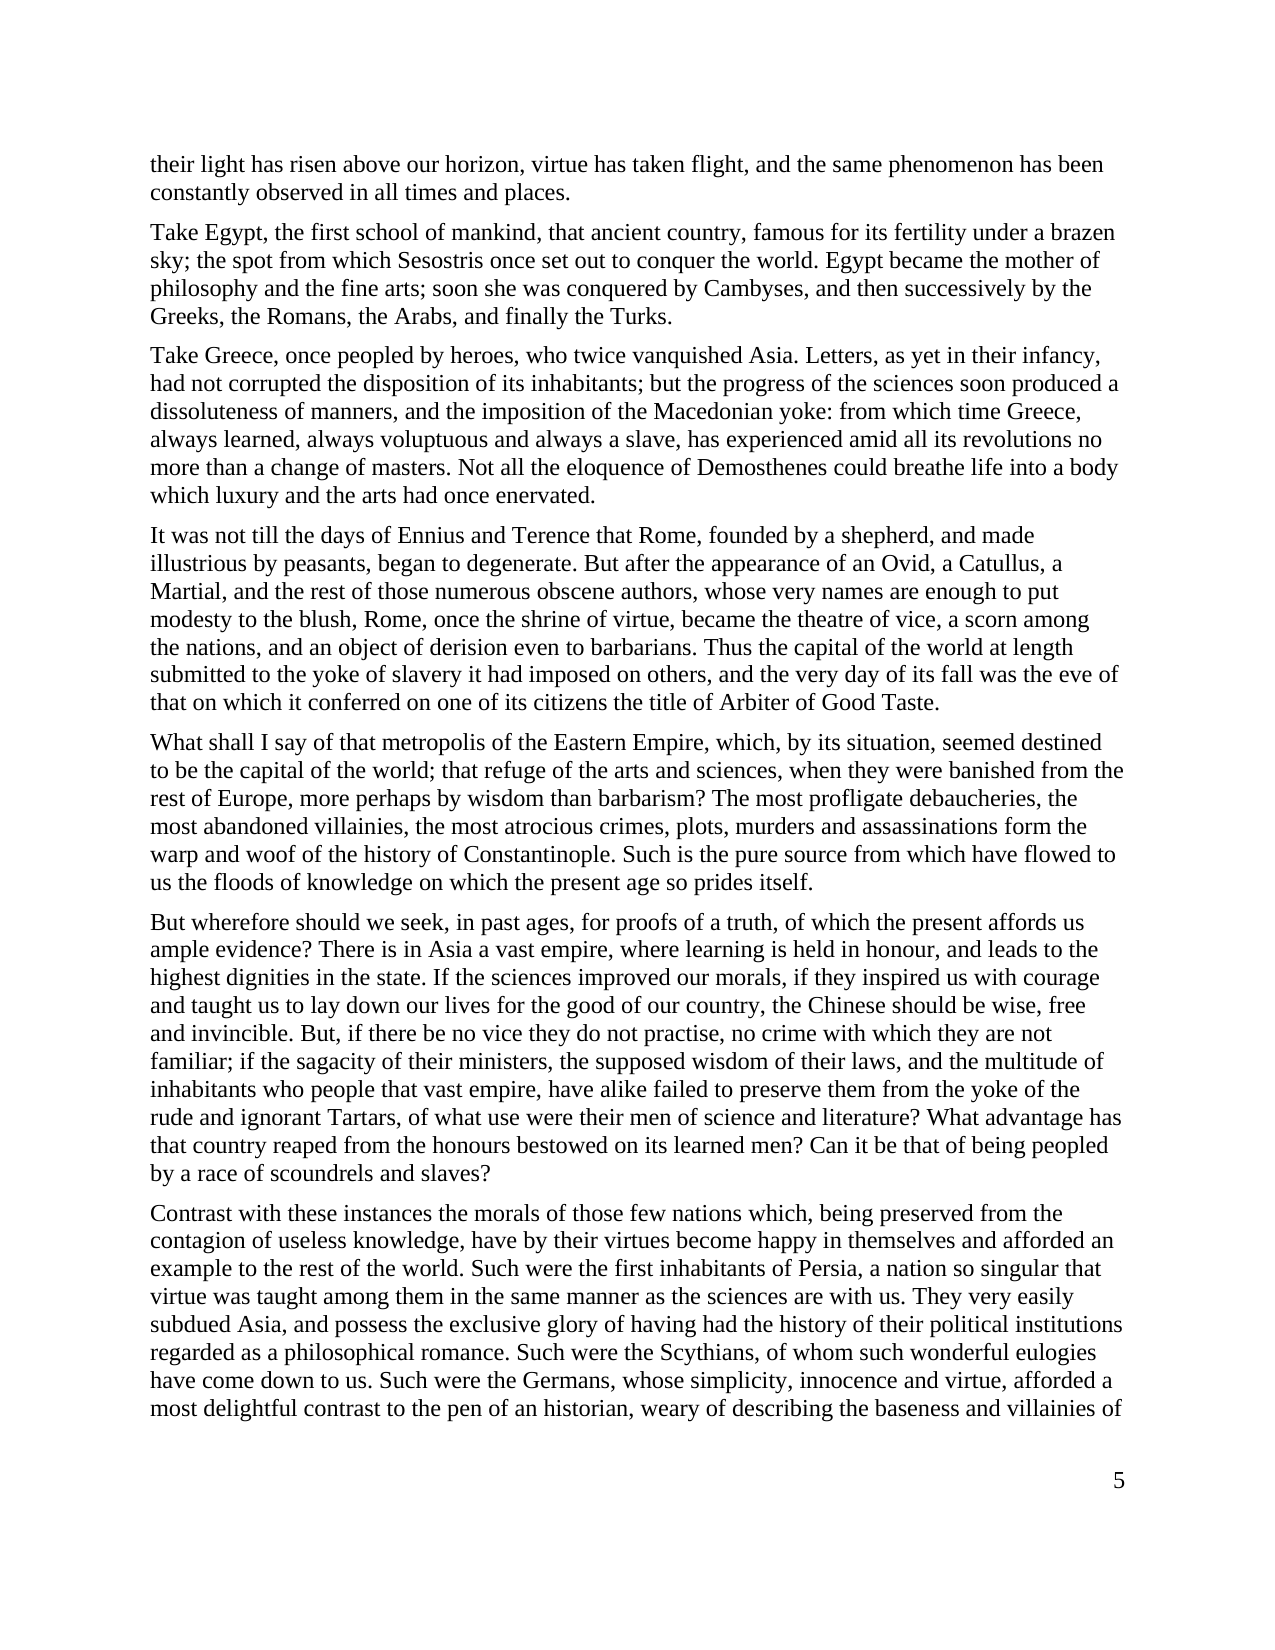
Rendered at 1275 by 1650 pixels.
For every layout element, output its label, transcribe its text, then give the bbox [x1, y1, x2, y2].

text their light has risen above our horizon, virtue has taken flight, and the same phenomenon has been constantly observed in all times and places. [150, 150, 1125, 206]
text Contrast with these instances the morals of those few nations which, being preserved from the contagion of useless knowledge, have by their virtues become happy in themselves and afforded an example to the rest of the world. Such were the first inhabitants of Persia, a nation so singular that virtue was taught among them in the same manner as the sciences are with us. They very easily subdued Asia, and possess the exclusive glory of having had the history of their political institutions regarded as a philosophical romance. Such were the Scythians, of whom such wonderful eulogies have come down to us. Such were the Germans, whose simplicity, innocence and virtue, afforded a most delightful contrast to the pen of an historian, weary of describing the baseness and villainies of [150, 1198, 1125, 1422]
text What shall I say of that metropolis of the Eastern Empire, which, by its situation, seemed destined to be the capital of the world; that refuge of the arts and sciences, when they were banished from the rest of Europe, more perhaps by wisdom than barbarism? The most profligate debaucheries, the most abandoned villainies, the most atrocious crimes, plots, murders and assassinations form the warp and woof of the history of Constantinople. Such is the pure source from which have flowed to us the floods of knowledge on which the present age so prides itself. [150, 728, 1125, 895]
text Take Greece, once peopled by heroes, who twice vanquished Asia. Letters, as yet in their infancy, had not corrupted the disposition of its inhabitants; but the progress of the sciences soon produced a dissoluteness of manners, and the imposition of the Macedonian yoke: from which time Greece, always learned, always voluptuous and always a slave, has experienced amid all its revolutions no more than a change of masters. Not all the eloquence of Demosthenes could breathe life into a body which luxury and the arts had once enervated. [150, 341, 1125, 509]
text It was not till the days of Ennius and Terence that Rome, founded by a shepherd, and made illustrious by peasants, began to degenerate. But after the appearance of an Ovid, a Catullus, a Martial, and the rest of those numerous obscene authors, whose very names are enough to put modesty to the blush, Rome, once the shrine of virtue, became the theatre of vice, a scorn among the nations, and an object of derision even to barbarians. Thus the capital of the world at length submitted to the yoke of slavery it had imposed on others, and the very day of its fall was the eve of that on which it conferred on one of its citizens the title of Arbiter of Good Taste. [150, 521, 1125, 716]
text But wherefore should we seek, in past ages, for proofs of a truth, of which the present affords us ample evidence? There is in Asia a vast empire, where learning is held in honour, and leads to the highest dignities in the state. If the sciences improved our morals, if they inspired us with courage and taught us to lay down our lives for the good of our country, the Chinese should be wise, free and invincible. But, if there be no vice they do not practise, no crime with which they are not familiar; if the sagacity of their ministers, the supposed wisdom of their laws, and the multitude of inhabitants who people that vast empire, have alike failed to preserve them from the yoke of the rude and ignorant Tartars, of what use were their men of science and literature? What advantage has that country reaped from the honours bestowed on its learned men? Can it be that of being peopled by a race of scoundrels and slaves? [150, 907, 1125, 1186]
text Take Egypt, the first school of mankind, that ancient country, famous for its fertility under a brazen sky; the spot from which Sesostris once set out to conquer the world. Egypt became the mother of philosophy and the fine arts; soon she was conquered by Cambyses, and then successively by the Greeks, the Romans, the Arabs, and finally the Turks. [150, 218, 1125, 329]
